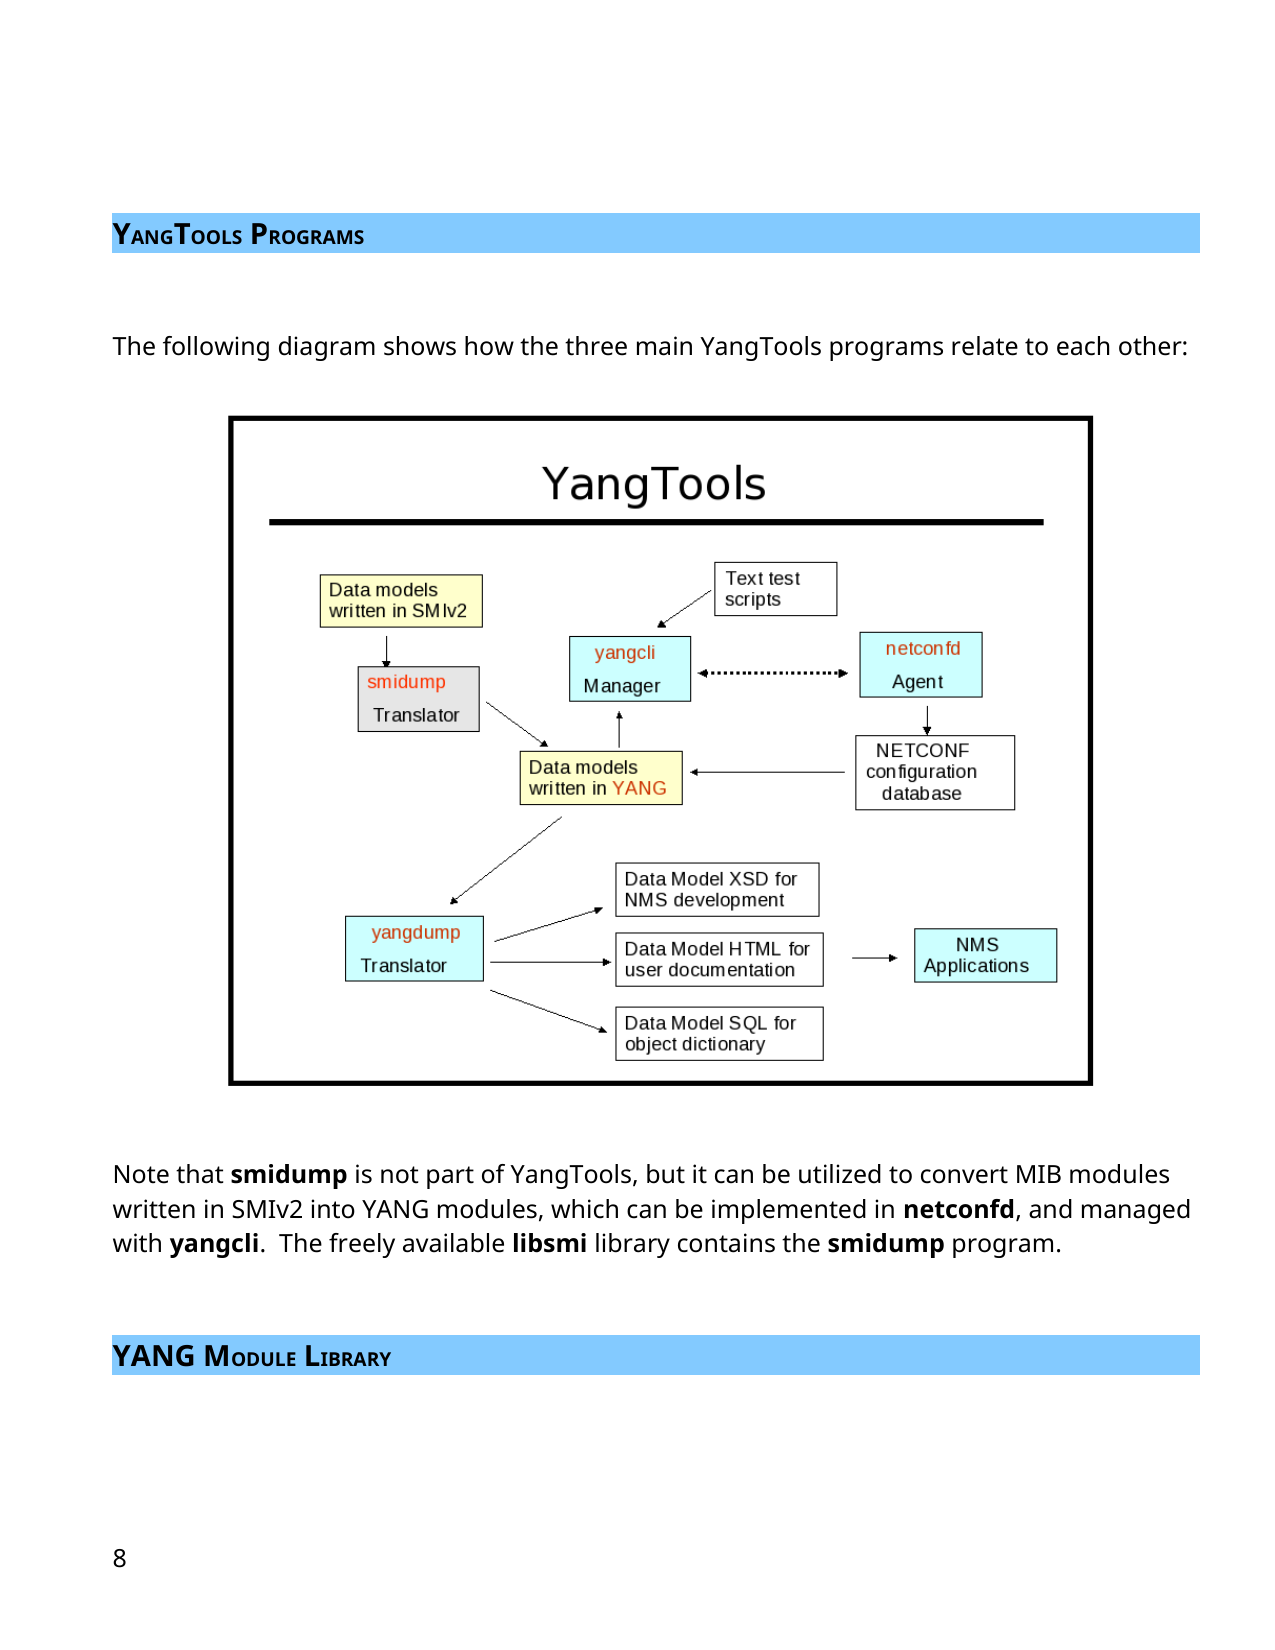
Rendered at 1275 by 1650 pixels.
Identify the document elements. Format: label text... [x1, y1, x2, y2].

picture [162, 375, 1151, 1111]
subtitle YANG Module Library [112, 1335, 1200, 1375]
subtitle YangTools Programs [112, 213, 1200, 253]
text The following diagram shows how the three main YangTools programs relate to each other: [112, 329, 1200, 363]
text Note that smidump is not part of YangTools, but it can be utilized to convert MIB modules written in SMIv2 into YANG modules, which can be implemented in netconfd, and managed with yangcli. The freely available libsmi library contains the smidump program. [112, 1157, 1200, 1259]
